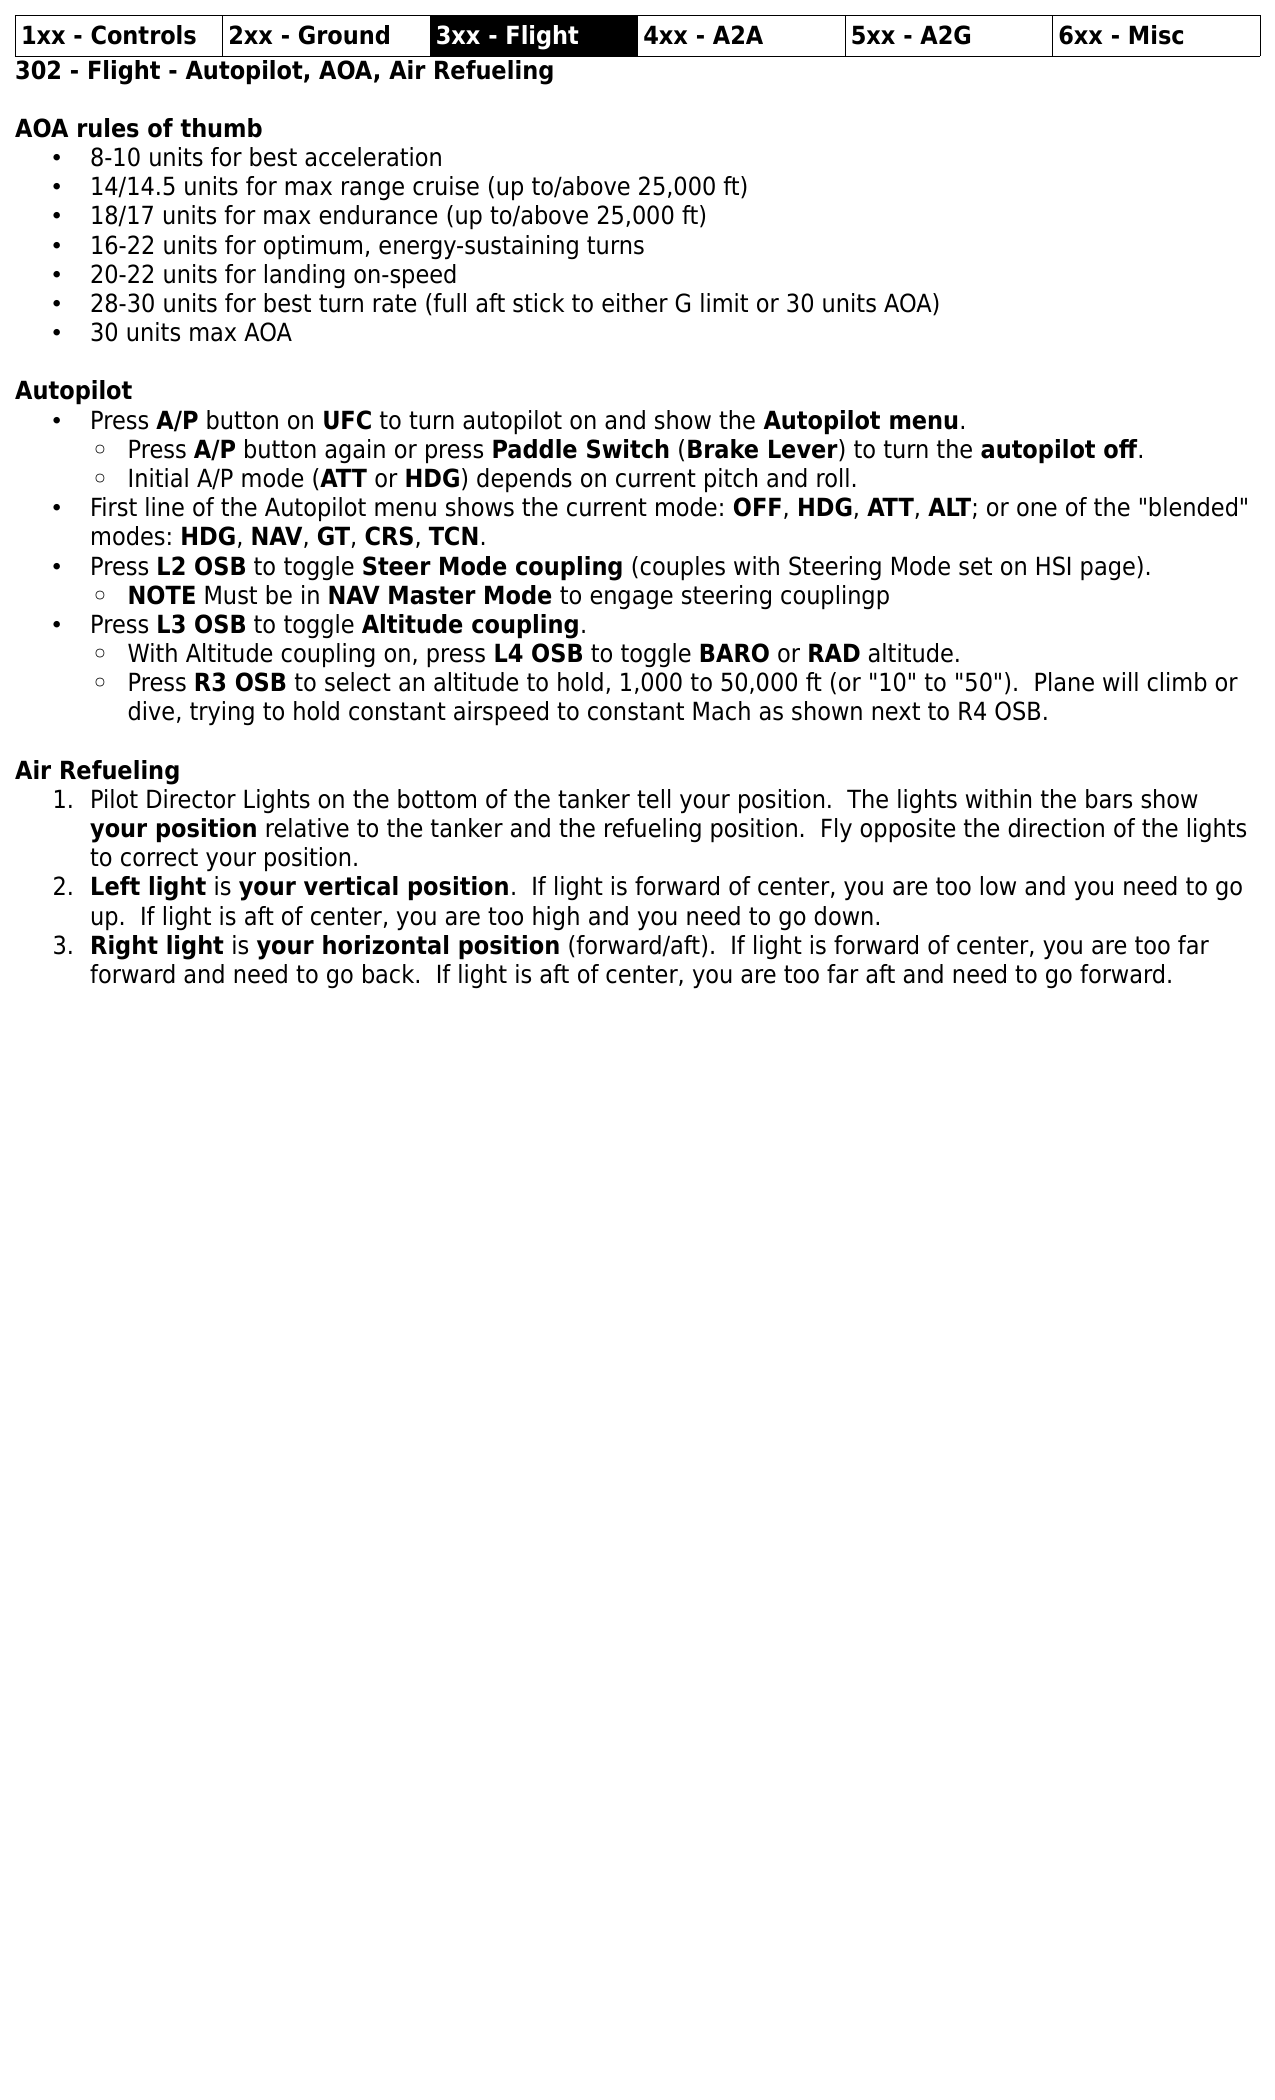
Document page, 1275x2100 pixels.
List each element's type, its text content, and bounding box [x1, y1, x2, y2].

list NOTE Must be in NAV Master Mode to engage steering couplingp [90, 581, 1260, 610]
list 14/14.5 units for max range cruise (up to/above 25,000 ft) [52, 172, 1260, 202]
list 20-22 units for landing on-speed [52, 260, 1260, 289]
table_header 5xx - A2G [846, 16, 1052, 56]
list 16-22 units for optimum, energy-sustaining turns [52, 231, 1260, 260]
list Press A/P button again or press Paddle Switch (Brake Lever) to turn the autopilot off. [90, 435, 1260, 464]
text AOA rules of thumb [15, 114, 1260, 143]
list Press A/P button on UFC to turn autopilot on and show the Autopilot menu. [52, 406, 1260, 435]
list 18/17 units for max endurance (up to/above 25,000 ft) [52, 202, 1260, 231]
list First line of the Autopilot menu shows the current mode: OFF, HDG, ATT, ALT; or one of the "blended" modes: HDG, NAV, GT, CRS, TCN. [52, 493, 1260, 552]
list With Altitude coupling on, press L4 OSB to toggle BARO or RAD altitude. [90, 639, 1260, 668]
text Autopilot [15, 377, 1260, 406]
list Initial A/P mode (ATT or HDG) depends on current pitch and roll. [90, 464, 1260, 493]
table_header 2xx - Ground [223, 16, 430, 56]
table_header 1xx - Controls [16, 16, 222, 56]
list Right light is your horizontal position (forward/aft). If light is forward of center, you are too far forward and need to go back. If light is aft of center, you are too far aft and need to go forward. [52, 931, 1260, 989]
table_header 6xx - Misc [1053, 16, 1260, 56]
list Press L2 OSB to toggle Steer Mode coupling (couples with Steering Mode set on HSI page). [52, 552, 1260, 581]
list Press R3 OSB to select an altitude to hold, 1,000 to 50,000 ft (or "10" to "50"). Plane will climb or dive, trying to hold constant airspeed to constant Mach as shown next to R4 OSB. [90, 668, 1260, 727]
text 302 - Flight - Autopilot, AOA, Air Refueling [15, 57, 1260, 85]
table_header 3xx - Flight [431, 16, 637, 56]
list 8-10 units for best acceleration [52, 143, 1260, 172]
list Pilot Director Lights on the bottom of the tanker tell your position. The lights within the bars show your position relative to the tanker and the refueling position. Fly opposite the direction of the lights to correct your position. [52, 785, 1260, 872]
text Air Refueling [15, 756, 1260, 785]
list Press L3 OSB to toggle Altitude coupling. [52, 610, 1260, 639]
list Left light is your vertical position. If light is forward of center, you are too low and you need to go up. If light is aft of center, you are too high and you need to go down. [52, 872, 1260, 931]
list 28-30 units for best turn rate (full aft stick to either G limit or 30 units AOA) [52, 289, 1260, 318]
list 30 units max AOA [52, 318, 1260, 347]
table_header 4xx - A2A [638, 16, 845, 56]
